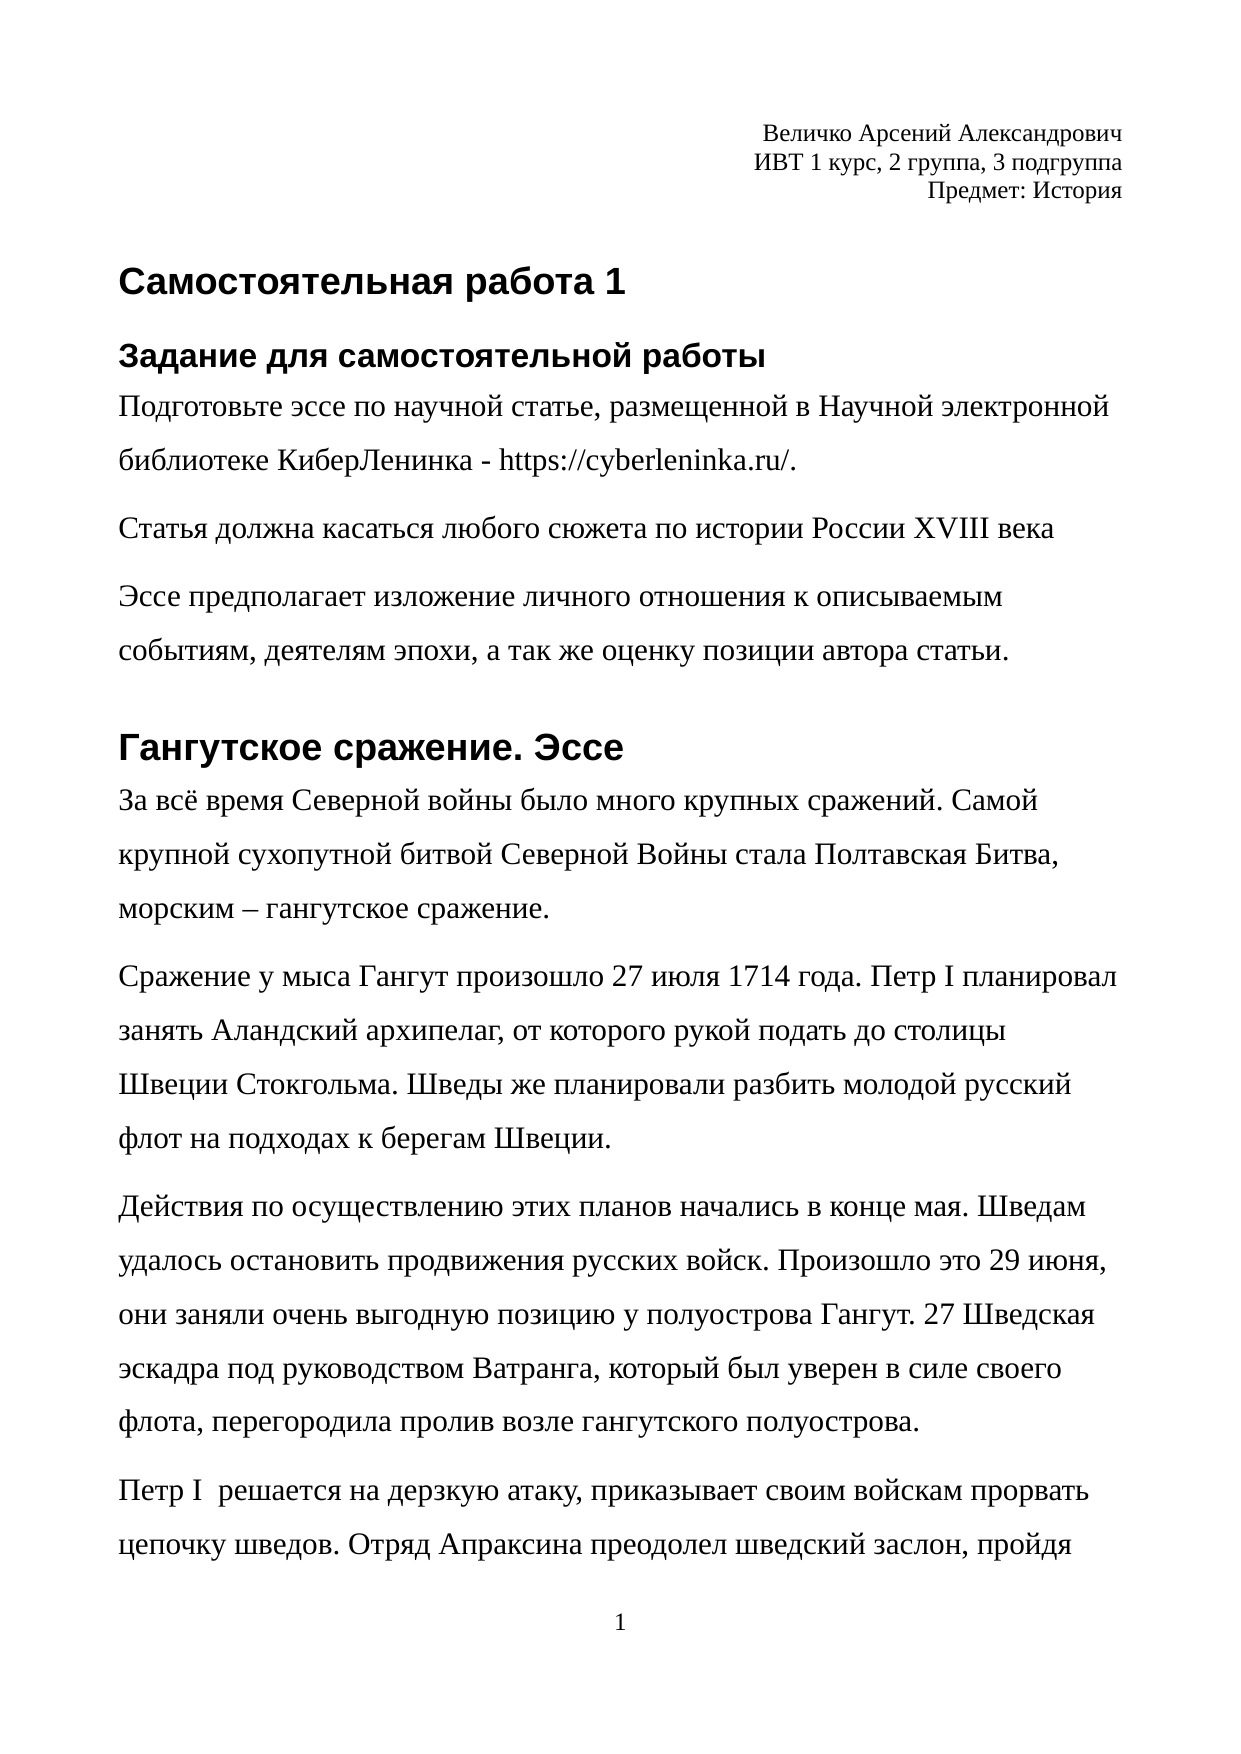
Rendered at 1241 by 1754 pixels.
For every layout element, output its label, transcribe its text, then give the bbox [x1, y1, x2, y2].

subtitle Гангутское сражение. Эссе [118, 725, 1122, 769]
subtitle Задание для самостоятельной работы [118, 336, 1122, 374]
text Подготовьте эссе по научной статье, размещенной в Научной электронной библиотеке КиберЛенинка - https://cyberleninka.ru/. [118, 387, 1122, 477]
text За всё время Северной войны было много крупных сражений. Самой крупной сухопутной битвой Северной Войны стала Полтавская Битва, морским – гангутское сражение. [118, 781, 1122, 925]
text Сражение у мыса Гангут произошло 27 июля 1714 года. Петр I планировал занять Аландский архипелаг, от которого рукой подать до столицы Швеции Стокгольма. Шведы же планировали разбить молодой русский флот на подходах к берегам Швеции. [118, 957, 1122, 1155]
text Эссе предполагает изложение личного отношения к описываемым событиям, деятелям эпохи, а так же оценку позиции автора статьи. [118, 578, 1122, 667]
text Статья должна касаться любого сюжета по истории России XVIII века [118, 509, 1122, 545]
text Действия по осуществлению этих планов начались в конце мая. Шведам удалось остановить продвижения русских войск. Произошло это 29 июня, они заняли очень выгодную позицию у полуострова Гангут. 27 Шведская эскадра под руководством Ватранга, который был уверен в силе своего флота, перегородила пролив возле гангутского полуострова. [118, 1187, 1122, 1439]
subtitle Самостоятельная работа 1 [118, 259, 1122, 302]
text Петр I решается на дерзкую атаку, приказывает своим войскам прорвать цепочку шведов. Отряд Апраксина преодолел шведский заслон, пройдя [118, 1471, 1122, 1561]
